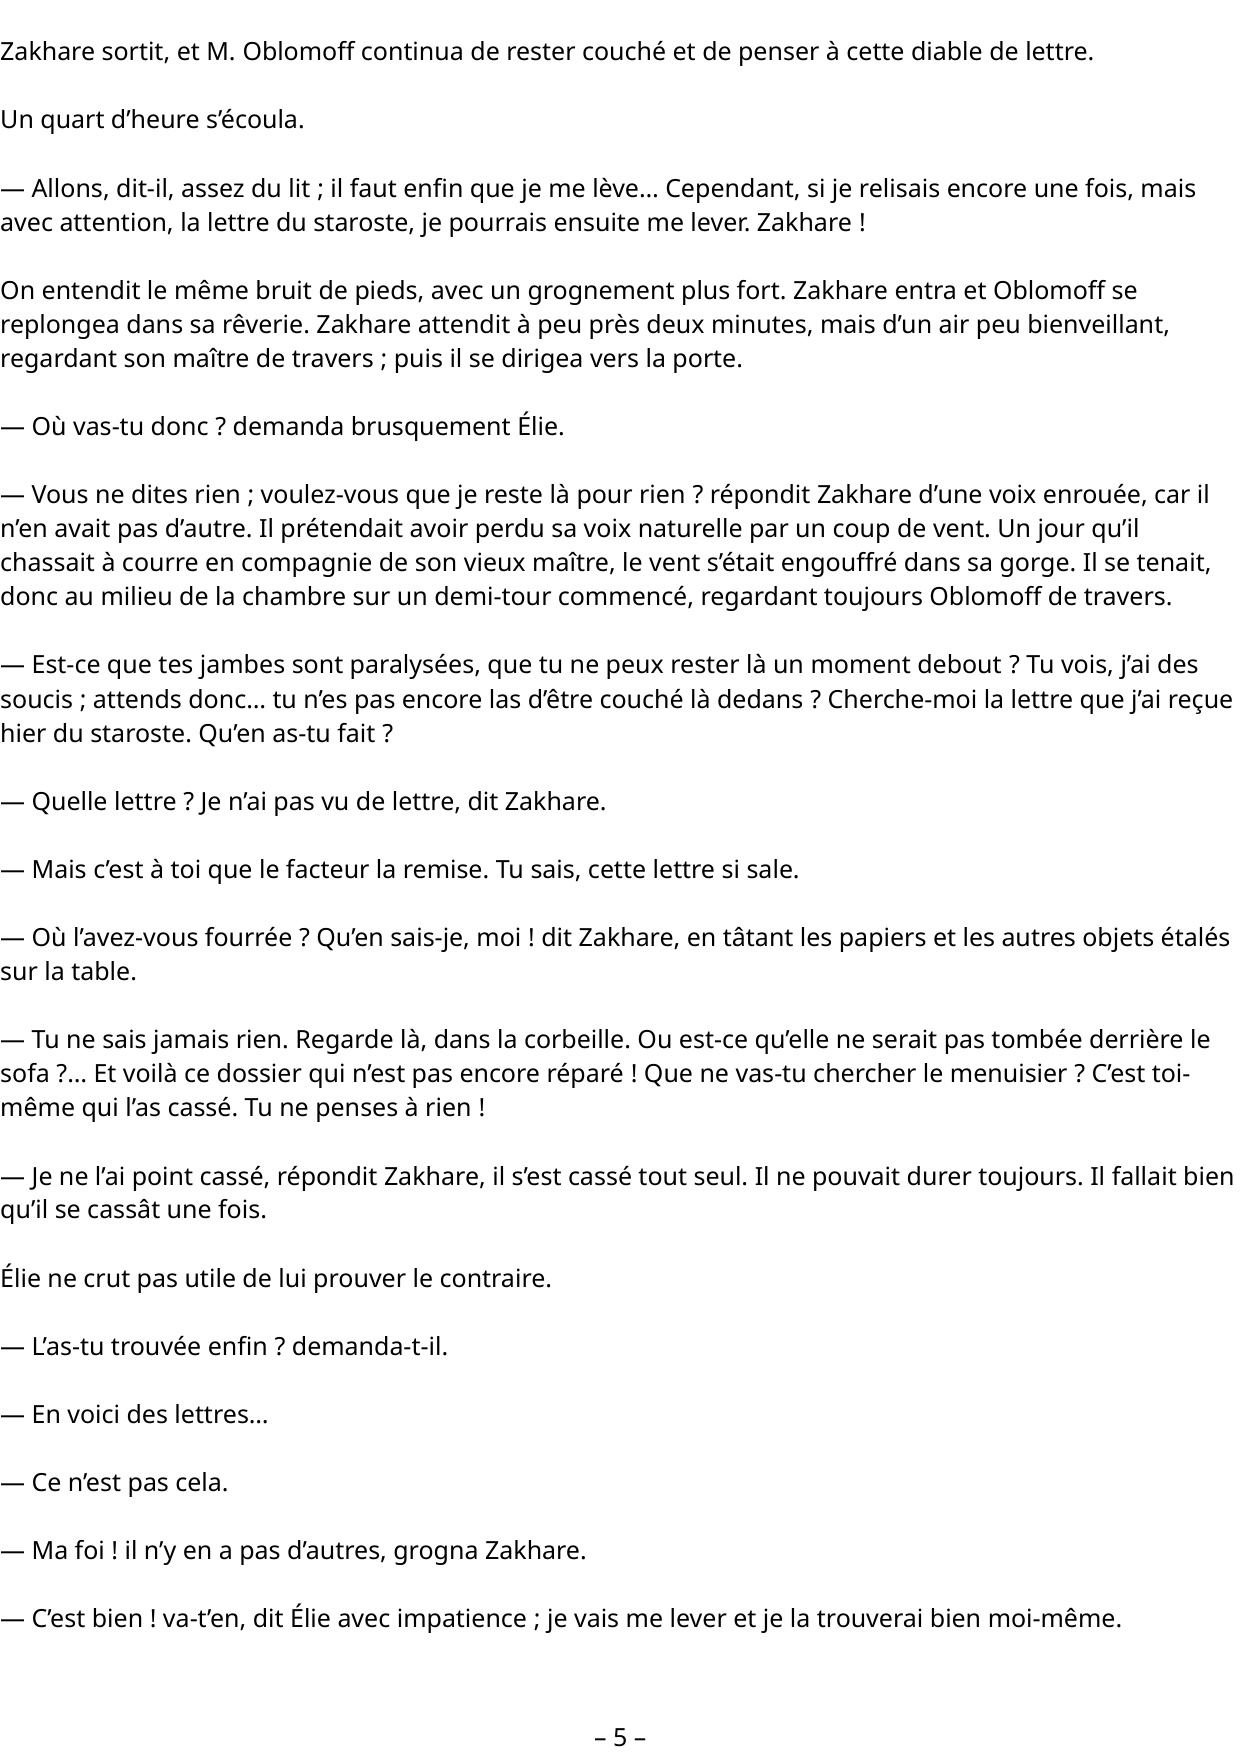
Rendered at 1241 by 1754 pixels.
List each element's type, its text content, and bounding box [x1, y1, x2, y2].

text — Ce n’est pas cela. [0, 1465, 1240, 1499]
text — Tu ne sais jamais rien. Regarde là, dans la corbeille. Ou est-ce qu’elle ne serait pas tombée derrière le sofa ?… Et voilà ce dossier qui n’est pas encore réparé ! Que ne vas-tu chercher le menuisier ? C’est toi-même qui l’as cassé. Tu ne penses à rien ! [0, 1022, 1240, 1124]
text — Est-ce que tes jambes sont paralysées, que tu ne peux rester là un moment debout ? Tu vois, j’ai des soucis ; attends donc… tu n’es pas encore las d’être couché là dedans ? Cherche-moi la lettre que j’ai reçue hier du staroste. Qu’en as-tu fait ? [0, 647, 1240, 749]
text — Je ne l’ai point cassé, répondit Zakhare, il s’est cassé tout seul. Il ne pouvait durer toujours. Il fallait bien qu’il se cassât une fois. [0, 1158, 1240, 1226]
text — C’est bien ! va-t’en, dit Élie avec impatience ; je vais me lever et je la trouverai bien moi-même. [0, 1601, 1240, 1635]
text — Quelle lettre ? Je n’ai pas vu de lettre, dit Zakhare. [0, 783, 1240, 817]
text — Ma foi ! il n’y en a pas d’autres, grogna Zakhare. [0, 1533, 1240, 1567]
text Élie ne crut pas utile de lui prouver le contraire. [0, 1260, 1240, 1294]
text On entendit le même bruit de pieds, avec un grognement plus fort. Zakhare entra et Oblomoff se replongea dans sa rêverie. Zakhare attendit à peu près deux minutes, mais d’un air peu bienveillant, regardant son maître de travers ; puis il se dirigea vers la porte. [0, 272, 1240, 375]
text Un quart d’heure s’écoula. [0, 102, 1240, 136]
text — Allons, dit-il, assez du lit ; il faut enfin que je me lève… Cependant, si je relisais encore une fois, mais avec attention, la lettre du staroste, je pourrais ensuite me lever. Zakhare ! [0, 170, 1240, 238]
text — L’as-tu trouvée enfin ? demanda-t-il. [0, 1328, 1240, 1362]
text — Où l’avez-vous fourrée ? Qu’en sais-je, moi ! dit Zakhare, en tâtant les papiers et les autres objets étalés sur la table. [0, 920, 1240, 988]
text — Mais c’est à toi que le facteur la remise. Tu sais, cette lettre si sale. [0, 852, 1240, 886]
text Zakhare sortit, et M. Oblomoff continua de rester couché et de penser à cette diable de lettre. [0, 34, 1240, 68]
text — Où vas-tu donc ? demanda brusquement Élie. [0, 409, 1240, 443]
text — En voici des lettres… [0, 1397, 1240, 1431]
text — Vous ne dites rien ; voulez-vous que je reste là pour rien ? répondit Zakhare d’une voix enrouée, car il n’en avait pas d’autre. Il prétendait avoir perdu sa voix naturelle par un coup de vent. Un jour qu’il chassait à courre en compagnie de son vieux maître, le vent s’était engouffré dans sa gorge. Il se tenait, donc au milieu de la chambre sur un demi-tour commencé, regardant toujours Oblomoff de travers. [0, 477, 1240, 613]
